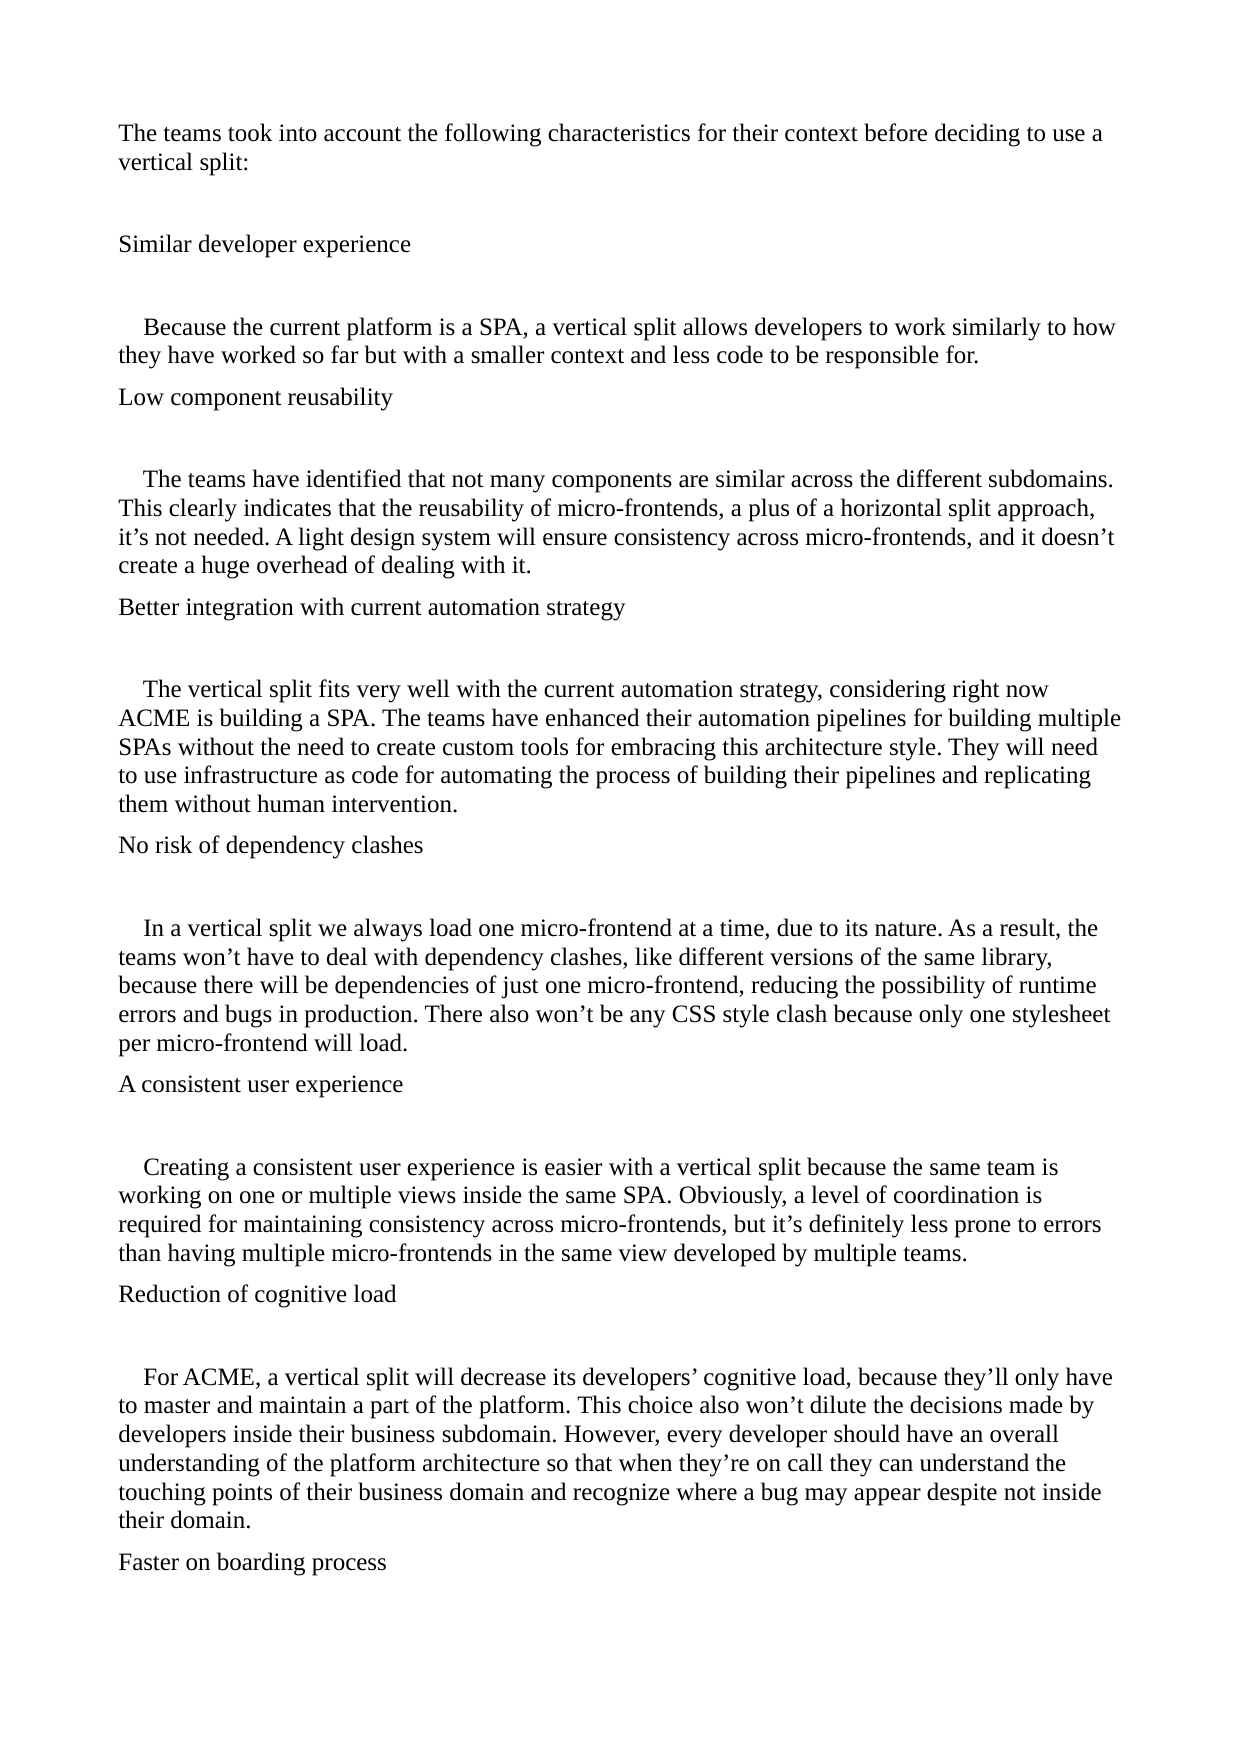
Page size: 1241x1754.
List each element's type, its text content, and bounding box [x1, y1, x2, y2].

text In a vertical split we always load one micro-frontend at a time, due to its nature. As a result, the teams won’t have to deal with dependency clashes, like different versions of the same library, because there will be dependencies of just one micro-frontend, reducing the possibility of runtime errors and bugs in production. There also won’t be any CSS style clash because only one stylesheet per micro-frontend will load. [118, 913, 1122, 1057]
text Similar developer experience [118, 229, 1122, 258]
text Faster on boarding process [118, 1547, 1122, 1576]
text The teams took into account the following characteristics for their context before deciding to use a vertical split: [118, 118, 1122, 176]
text The vertical split fits very well with the current automation strategy, considering right now ACME is building a SPA. The teams have enhanced their automation pipelines for building multiple SPAs without the need to create custom tools for embracing this architecture style. They will need to use infrastructure as code for automating the process of building their pipelines and replicating them without human intervention. [118, 674, 1122, 818]
text The teams have identified that not many components are similar across the different subdomains. This clearly indicates that the reusability of micro-frontends, a plus of a horizontal split approach, it’s not needed. A light design system will ensure consistency across micro-frontends, and it doesn’t create a huge overhead of dealing with it. [118, 464, 1122, 579]
text Because the current platform is a SPA, a vertical split allows developers to work similarly to how they have worked so far but with a smaller context and less code to be responsible for. [118, 312, 1122, 369]
text For ACME, a vertical split will decrease its developers’ cognitive load, because they’ll only have to master and maintain a part of the platform. This choice also won’t dilute the decisions made by developers inside their business subdomain. However, every developer should have an overall understanding of the platform architecture so that when they’re on call they can understand the touching points of their business domain and recognize where a bug may appear despite not inside their domain. [118, 1362, 1122, 1534]
text Better integration with current automation strategy [118, 592, 1122, 621]
text A consistent user experience [118, 1069, 1122, 1098]
text Creating a consistent user experience is easier with a vertical split because the same team is working on one or multiple views inside the same SPA. Obviously, a level of coordination is required for maintaining consistency across micro-frontends, but it’s definitely less prone to errors than having multiple micro-frontends in the same view developed by multiple teams. [118, 1152, 1122, 1267]
text Reduction of cognitive load [118, 1279, 1122, 1308]
text Low component reusability [118, 382, 1122, 411]
text No risk of dependency clashes [118, 831, 1122, 859]
